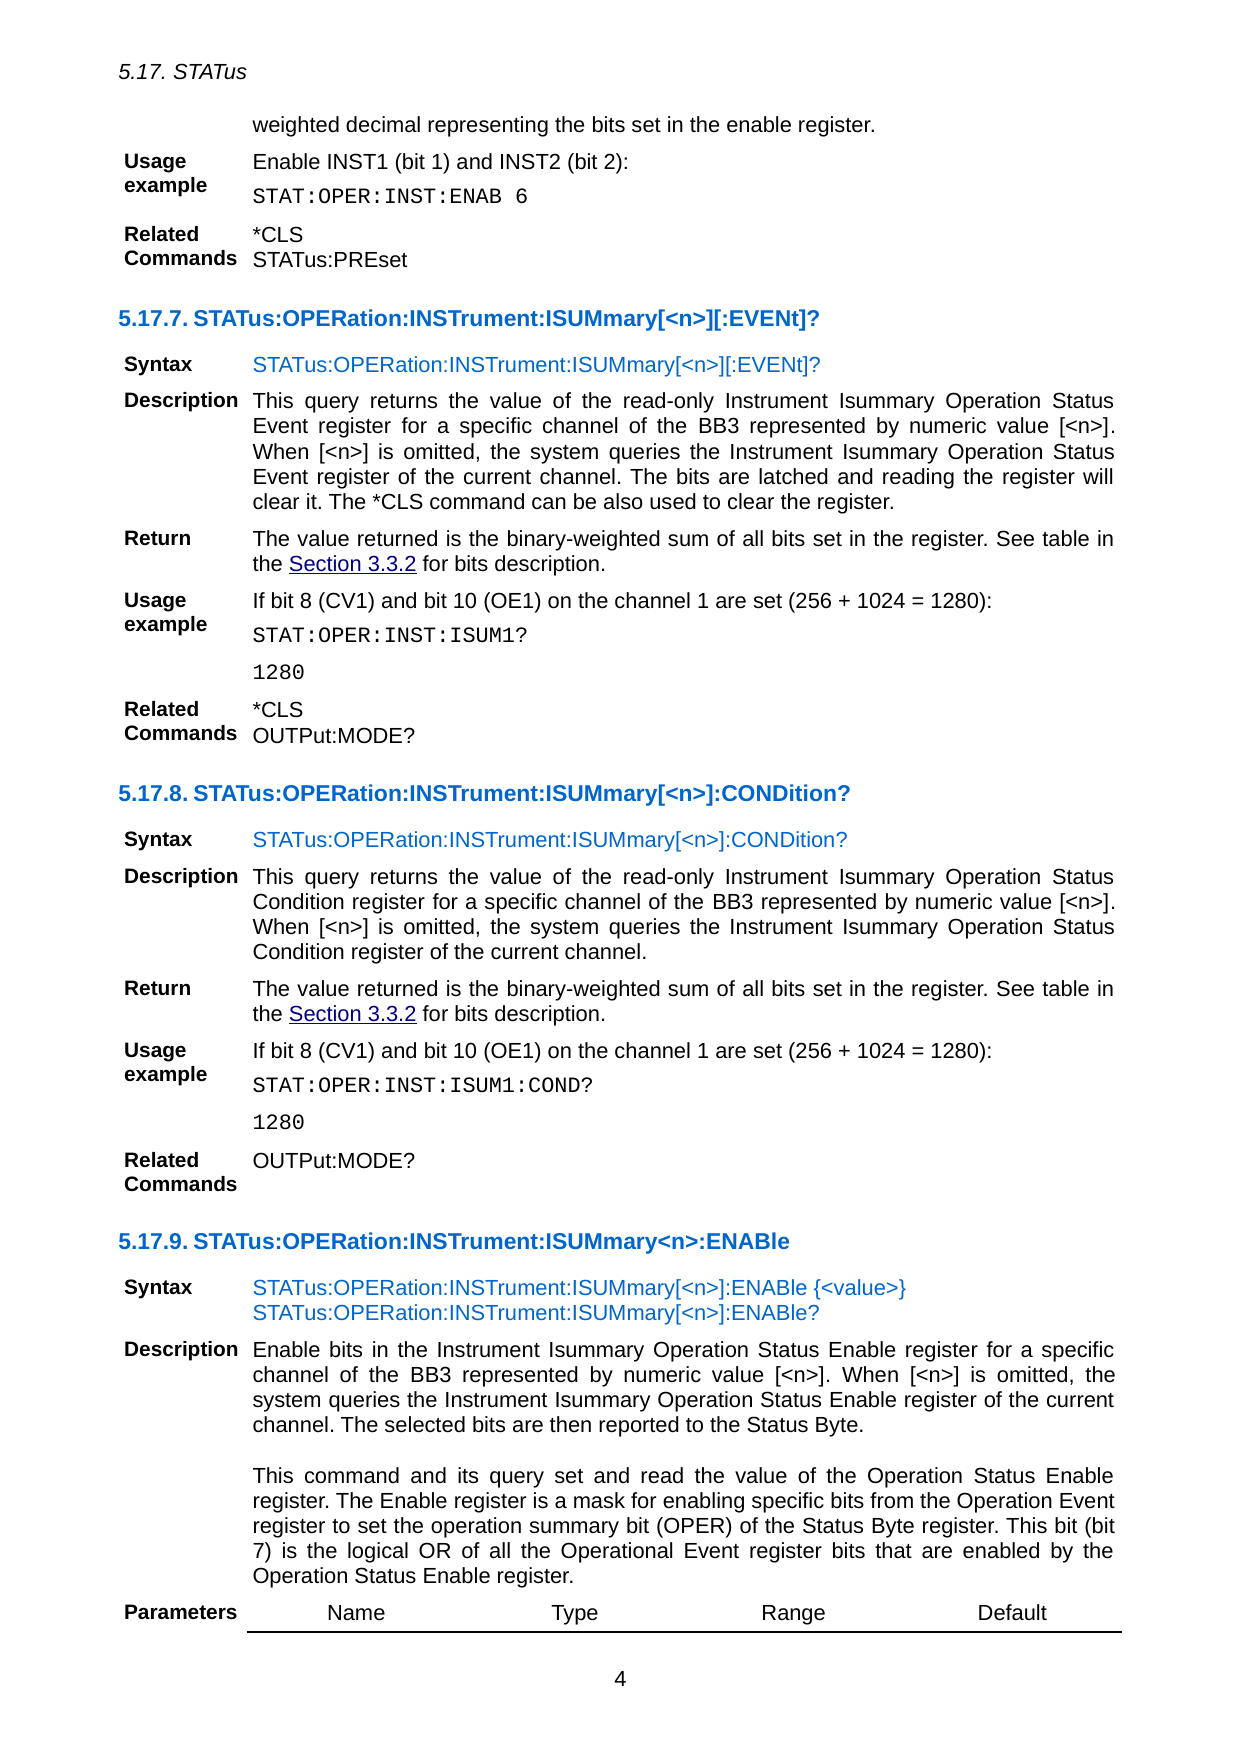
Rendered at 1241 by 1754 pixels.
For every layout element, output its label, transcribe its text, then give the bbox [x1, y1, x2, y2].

table_cell If bit 8 (CV1) and bit 10 (OE1) on the channel 1 are set (256 + 1024 = 1280): STAT:OPER:INST:ISUM1? 1280 [247, 582, 1122, 692]
table_cell *CLS OUTPut:MODE? [247, 692, 1122, 753]
table_cell This query returns the value of the read-only Instrument Isummary Operation Status Event register for a specific channel of the BB3 represented by numeric value [<n>]. When [<n>] is omitted, the system queries the Instrument Isummary Operation Status Event register of the current channel. The bits are latched and reading the register will clear it. The *CLS command can be also used to clear the register. [247, 383, 1122, 520]
table_cell Related Commands [118, 692, 247, 753]
table_cell Return [118, 970, 247, 1032]
table_cell Range [684, 1594, 903, 1631]
table_cell Parameters [118, 1594, 247, 1631]
table_header Syntax [118, 1269, 247, 1331]
subtitle STATus:OPERation:INSTrument:ISUMmary[<n>]:CONDition? [118, 780, 1122, 806]
table_cell *CLS STATus:PREset [247, 216, 1122, 278]
table_cell Description [118, 858, 247, 970]
table_cell The value returned is the binary-weighted sum of all bits set in the register. See table in the Section 3.3.2 for bits description. [247, 520, 1122, 582]
table_header Syntax [118, 821, 247, 858]
table_cell OUTPut:MODE? [247, 1142, 1122, 1201]
table_cell If bit 8 (CV1) and bit 10 (OE1) on the channel 1 are set (256 + 1024 = 1280): STAT:OPER:INST:ISUM1:COND? 1280 [247, 1032, 1122, 1142]
table_cell Description [118, 1331, 247, 1594]
table_cell Description [118, 383, 247, 520]
subtitle STATus:OPERation:INSTrument:ISUMmary<n>:ENABle [118, 1228, 1122, 1254]
table_cell Enable bits in the Instrument Isummary Operation Status Enable register for a specific channel of the BB3 represented by numeric value [<n>]. When [<n>] is omitted, the system queries the Instrument Isummary Operation Status Enable register of the current channel. The selected bits are then reported to the Status Byte. This command and its query set and read the value of the Operation Status Enable register. The Enable register is a mask for enabling specific bits from the Operation Event register to set the operation summary bit (OPER) of the Status Byte register. This bit (bit 7) is the logical OR of all the Operational Event register bits that are enabled by the Operation Status Enable register. [247, 1331, 1122, 1594]
table_header STATus:OPERation:INSTrument:ISUMmary[<n>]:ENABle {<value>} STATus:OPERation:INSTrument:ISUMmary[<n>]:ENABle? [247, 1269, 1122, 1331]
table_cell The value returned is the binary-weighted sum of all bits set in the register. See table in the Section 3.3.2 for bits description. [247, 970, 1122, 1032]
table_cell Related Commands [118, 1142, 247, 1201]
table_cell Type [465, 1594, 684, 1631]
subtitle STATus:OPERation:INSTrument:ISUMmary[<n>][:EVENt]? [118, 304, 1122, 331]
table_cell This query returns the value of the read-only Instrument Isummary Operation Status Condition register for a specific channel of the BB3 represented by numeric value [<n>]. When [<n>] is omitted, the system queries the Instrument Isummary Operation Status Condition register of the current channel. [247, 858, 1122, 970]
table_cell Usage example [118, 582, 247, 692]
table_header STATus:OPERation:INSTrument:ISUMmary[<n>]:CONDition? [247, 821, 1122, 858]
table_cell Return [118, 520, 247, 582]
table_cell Related Commands [118, 216, 247, 278]
table_header Syntax [118, 346, 247, 382]
table_header STATus:OPERation:INSTrument:ISUMmary[<n>][:EVENt]? [247, 346, 1122, 382]
table_cell Usage example [118, 1032, 247, 1142]
table_cell Name [247, 1594, 465, 1631]
table_cell Enable INST1 (bit 1) and INST2 (bit 2): STAT:OPER:INST:ENAB 6 [247, 143, 1122, 216]
table_cell Default [903, 1594, 1122, 1631]
table_cell Usage example [118, 143, 247, 216]
table_cell weighted decimal representing the bits set in the enable register. [247, 106, 1122, 143]
table_cell [118, 106, 247, 143]
